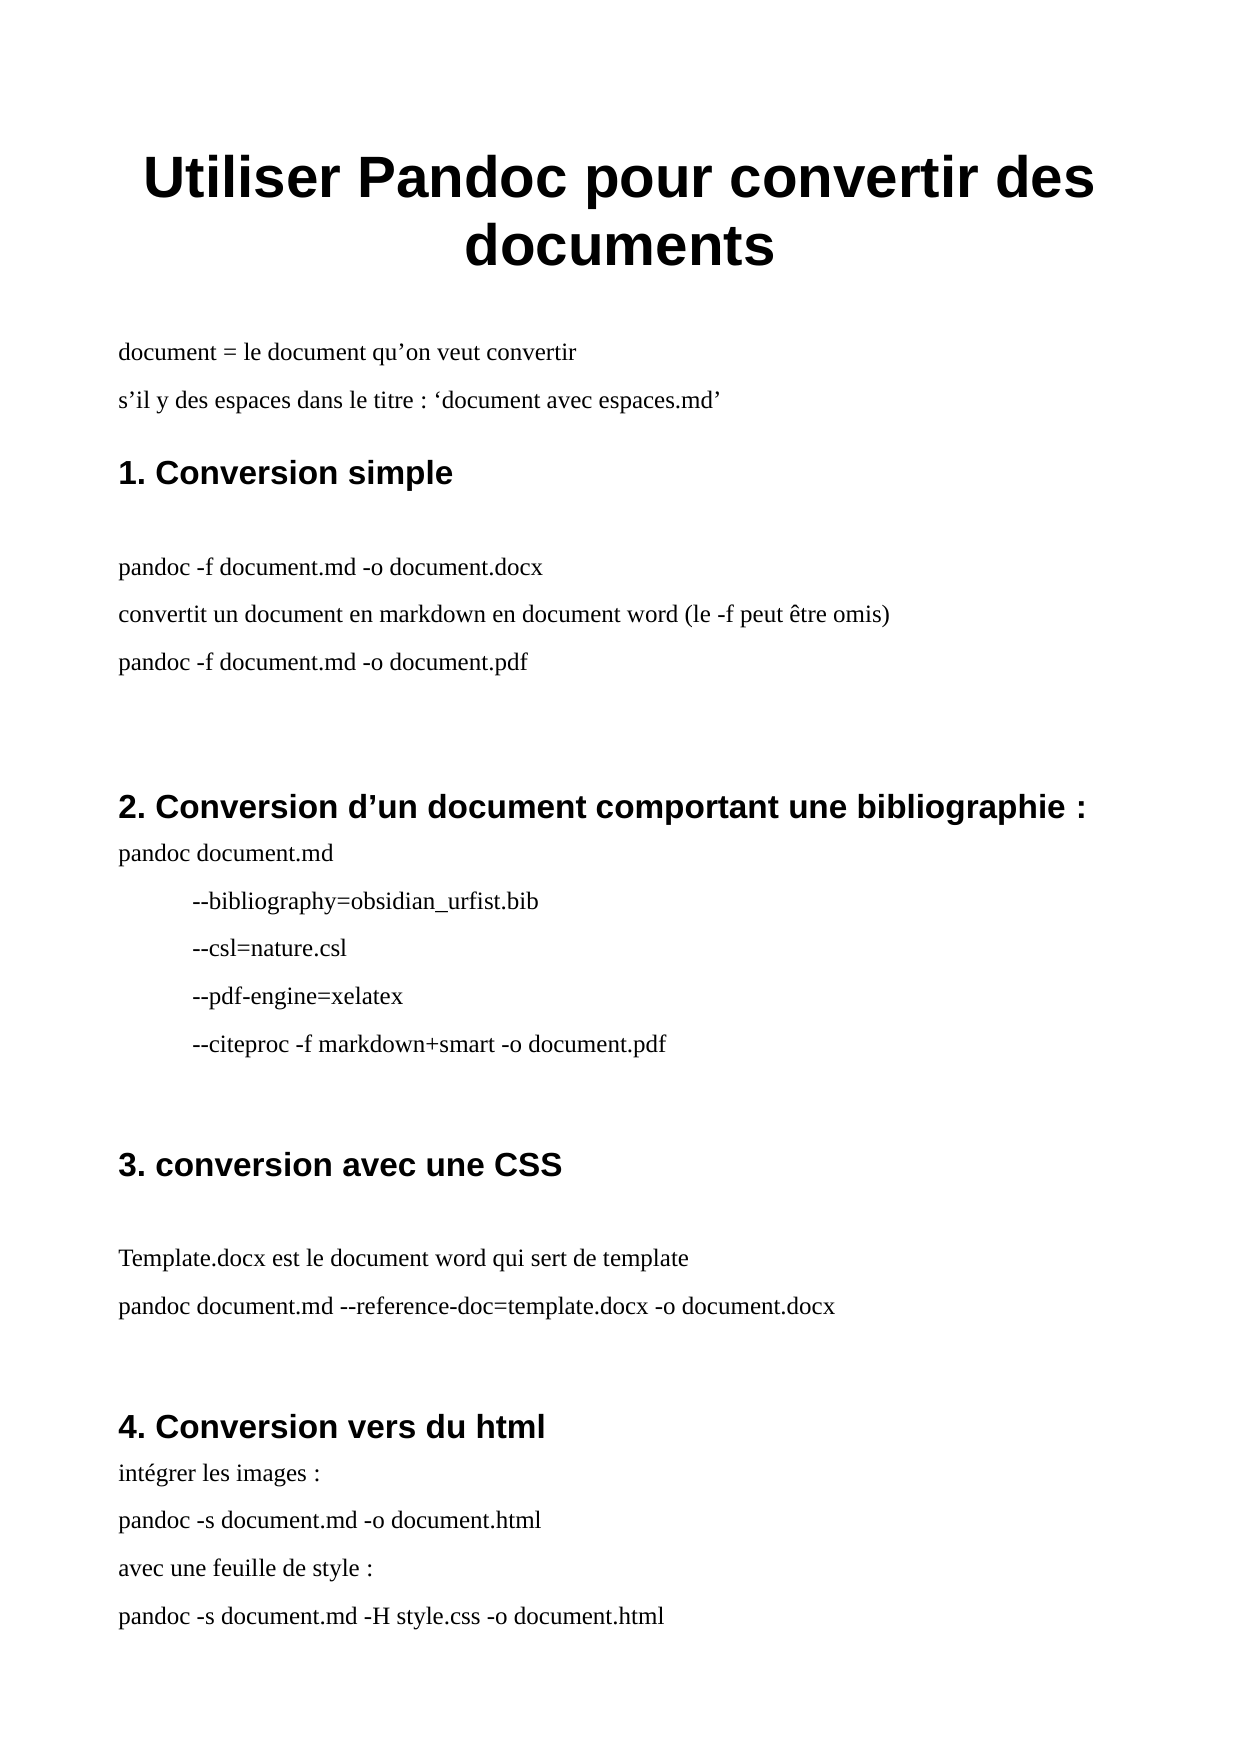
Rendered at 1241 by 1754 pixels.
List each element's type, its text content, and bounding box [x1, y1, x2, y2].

text --citeproc -f markdown+smart -o document.pdf [118, 1029, 1122, 1057]
title Utiliser Pandoc pour convertir des documents [118, 143, 1122, 277]
text --pdf-engine=xelatex [118, 981, 1122, 1010]
text --bibliography=obsidian_urfist.bib [118, 886, 1122, 915]
text pandoc document.md [118, 838, 1122, 867]
text --csl=nature.csl [118, 933, 1122, 962]
subtitle 1. Conversion simple [118, 453, 1122, 492]
subtitle 3. conversion avec une CSS [118, 1145, 1122, 1183]
text pandoc -f document.md -o document.pdf [118, 647, 1122, 676]
subtitle 4. Conversion vers du html [118, 1407, 1122, 1445]
text intégrer les images : [118, 1458, 1122, 1487]
text pandoc -s document.md -o document.html [118, 1506, 1122, 1534]
text convertit un document en markdown en document word (le -f peut être omis) [118, 599, 1122, 628]
text pandoc document.md --reference-doc=template.docx -o document.docx [118, 1291, 1122, 1320]
text avec une feuille de style : [118, 1553, 1122, 1582]
text Template.docx est le document word qui sert de template [118, 1243, 1122, 1272]
subtitle 2. Conversion d’un document comportant une bibliographie : [118, 787, 1122, 826]
text pandoc -s document.md -H style.css -o document.html [118, 1601, 1122, 1629]
text pandoc -f document.md -o document.docx [118, 552, 1122, 581]
text s’il y des espaces dans le titre : ‘document avec espaces.md’ [118, 385, 1122, 414]
text document = le document qu’on veut convertir [118, 337, 1122, 366]
